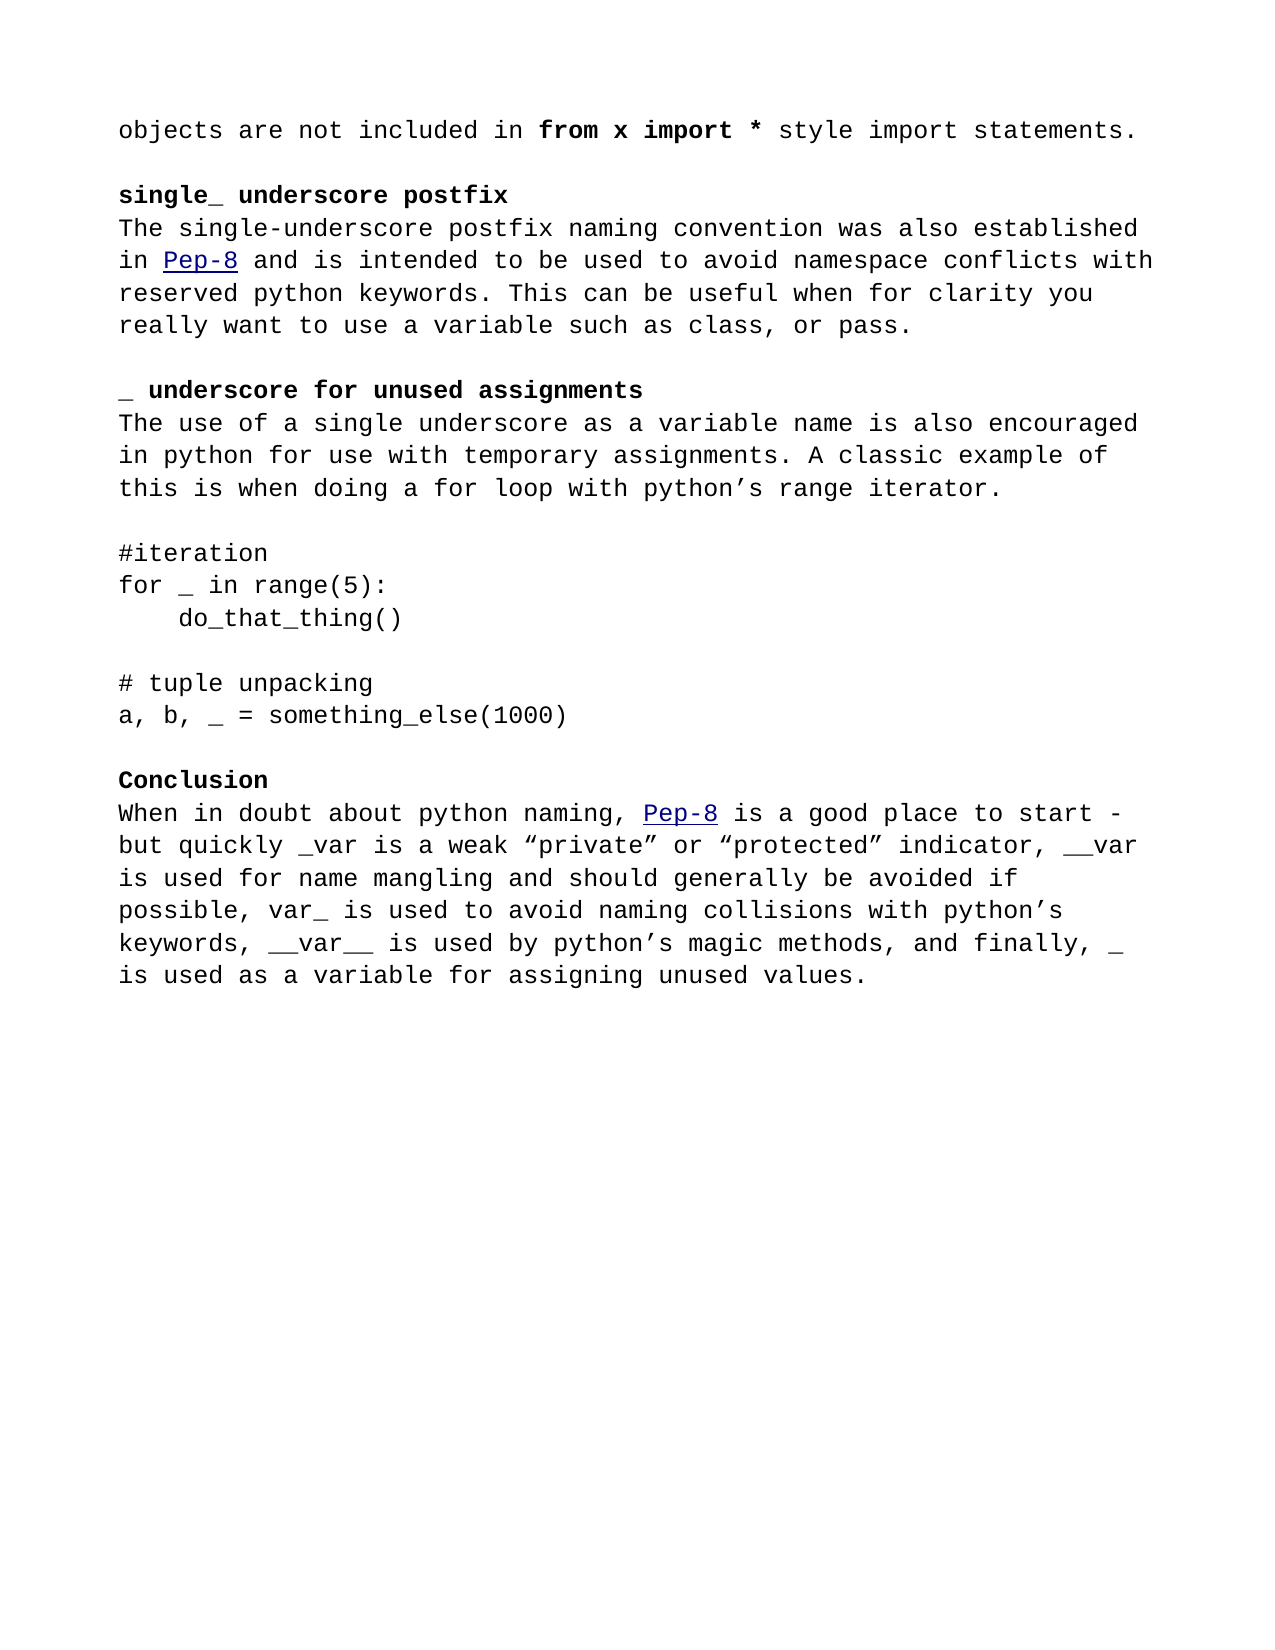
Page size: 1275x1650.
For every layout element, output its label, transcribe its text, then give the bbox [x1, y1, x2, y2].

text for _ in range(5): [118, 573, 1157, 601]
text do_that_thing() [118, 606, 1157, 634]
text The single-underscore postfix naming convention was also established in Pep-8 and is intended to be used to avoid namespace conflicts with reserved python keywords. This can be useful when for clarity you really want to use a variable such as class, or pass. [118, 216, 1157, 341]
text objects are not included in from x import * style import statements. [118, 118, 1157, 146]
subtitle single_ underscore postfix [118, 183, 1157, 211]
text a, b, _ = something_else(1000) [118, 703, 1157, 731]
subtitle _ underscore for unused assignments [118, 378, 1157, 406]
text The use of a single underscore as a variable name is also encouraged in python for use with temporary assignments. A classic example of this is when doing a for loop with python’s range iterator. [118, 411, 1157, 504]
text #iteration [118, 541, 1157, 569]
text # tuple unpacking [118, 671, 1157, 699]
subtitle Conclusion [118, 768, 1157, 796]
text When in doubt about python naming, Pep-8 is a good place to start - but quickly _var is a weak “private” or “protected” indicator, __var is used for name mangling and should generally be avoided if possible, var_ is used to avoid naming collisions with python’s keywords, __var__ is used by python’s magic methods, and finally, _ is used as a variable for assigning unused values. [118, 801, 1157, 991]
